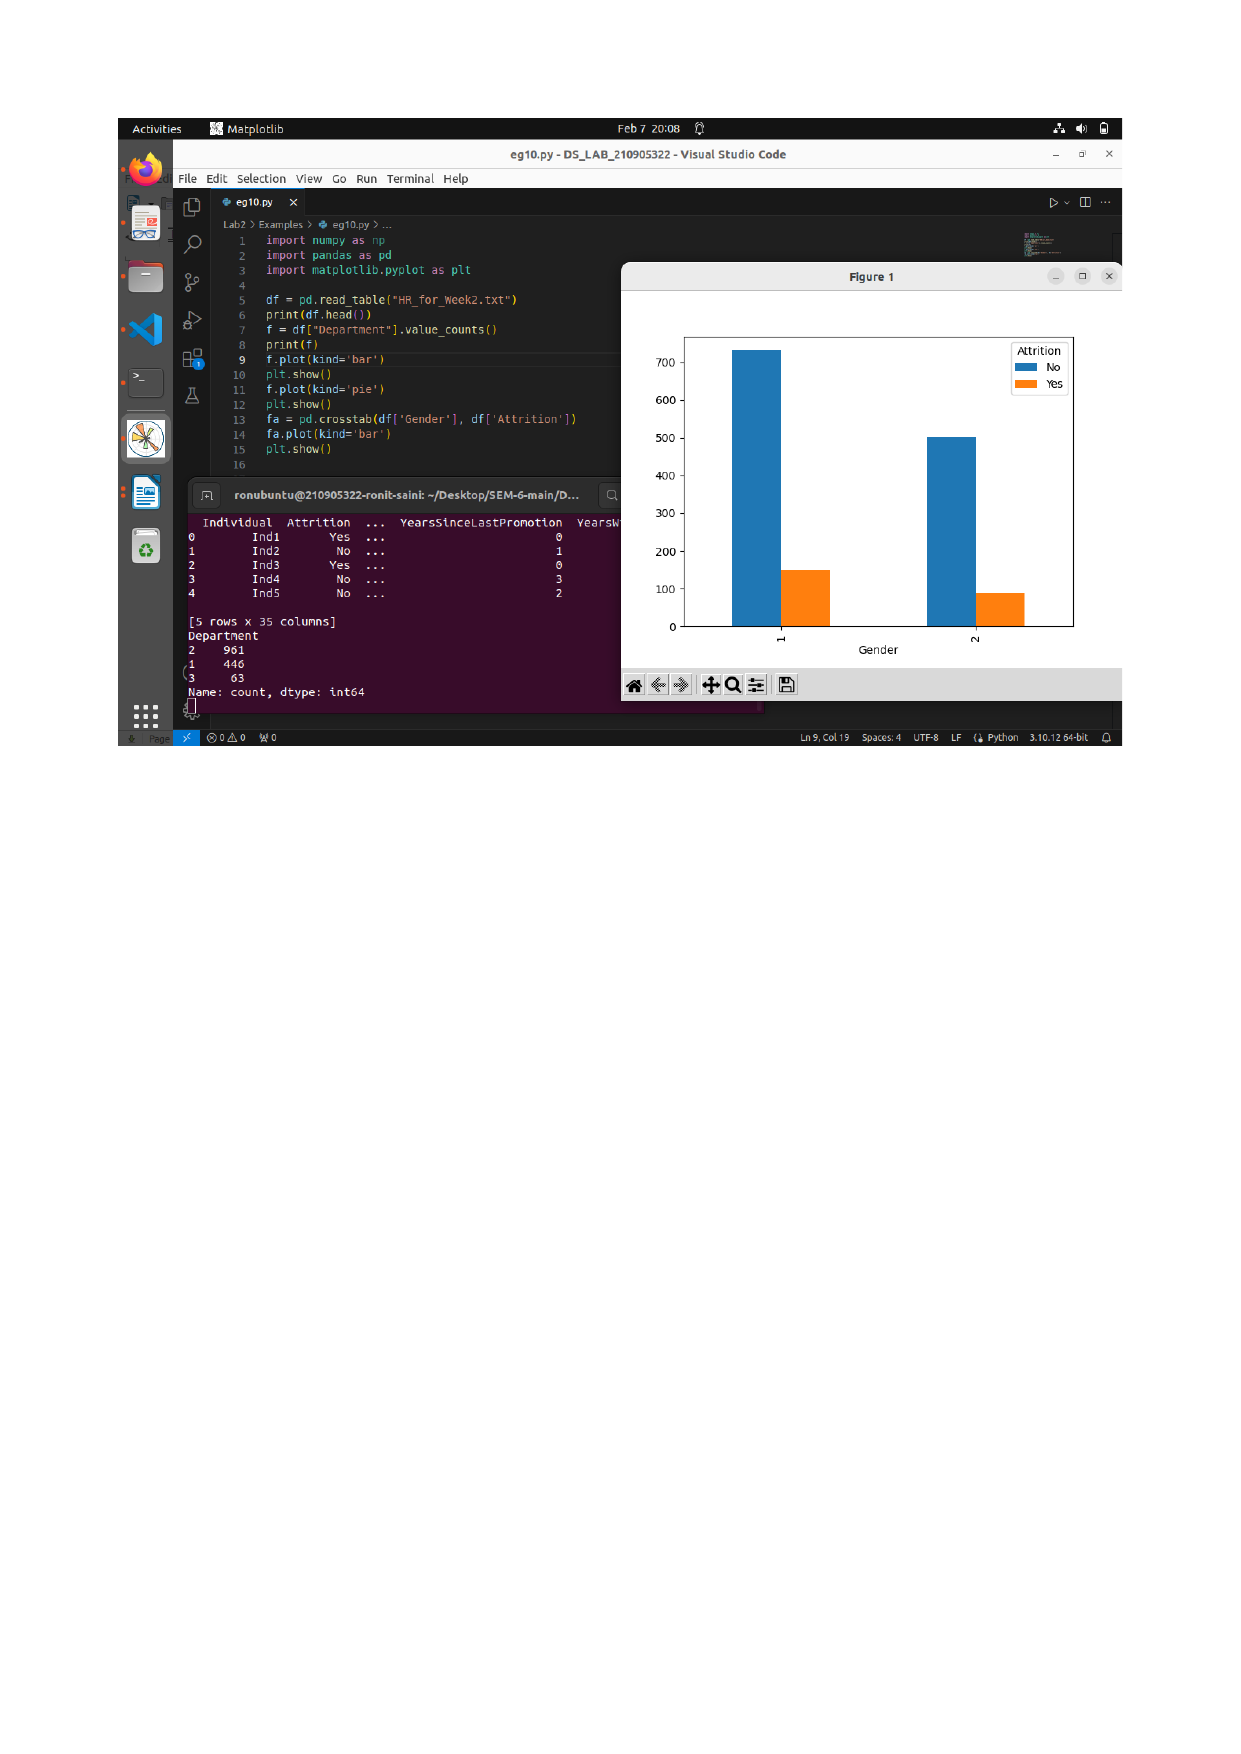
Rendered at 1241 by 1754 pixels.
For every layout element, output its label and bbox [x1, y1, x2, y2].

picture [118, 118, 1123, 746]
